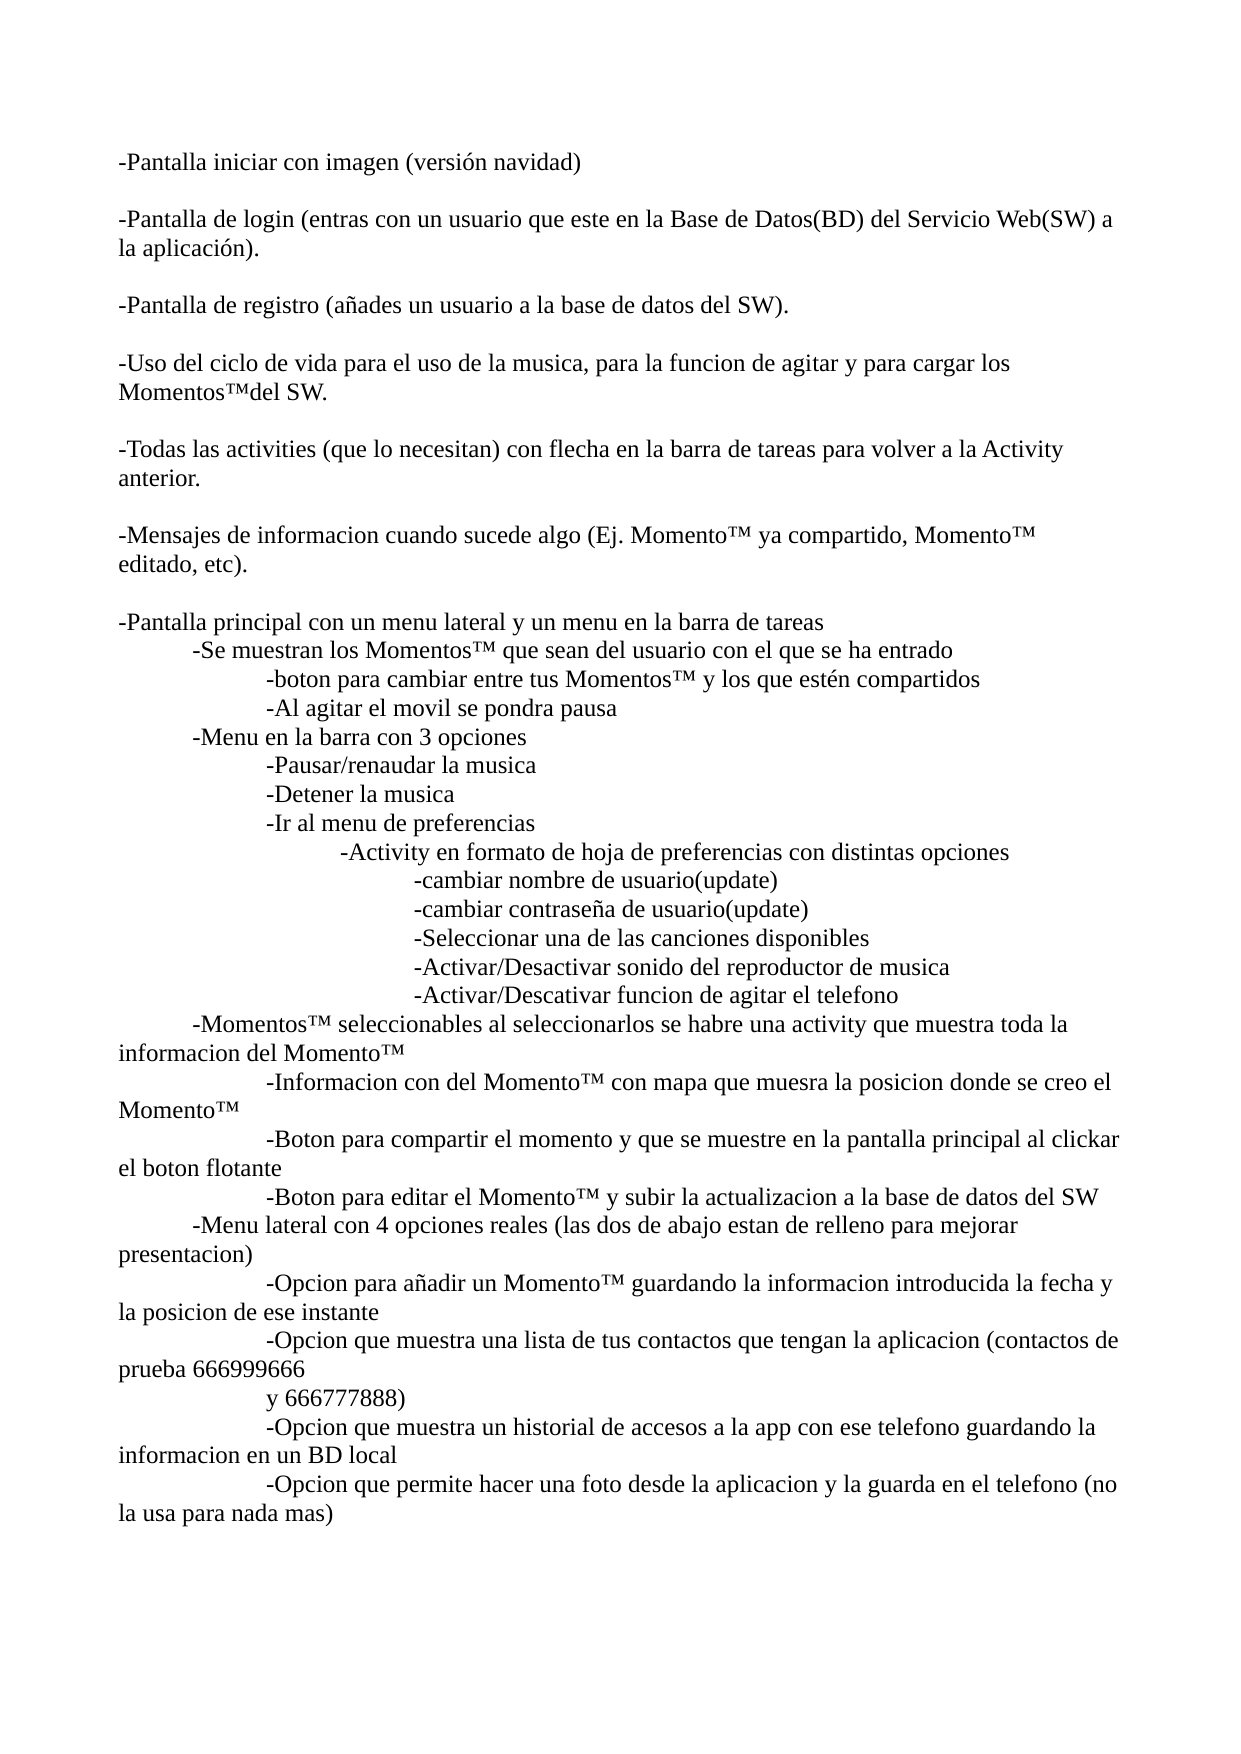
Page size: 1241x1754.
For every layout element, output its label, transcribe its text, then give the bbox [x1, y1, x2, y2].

text -Uso del ciclo de vida para el uso de la musica, para la funcion de agitar y para cargar los Momentos™del SW. [118, 319, 1122, 406]
text -Mensajes de informacion cuando sucede algo (Ej. Momento™ ya compartido, Momento™ editado, etc). [118, 492, 1122, 578]
text -Pantalla principal con un menu lateral y un menu en la barra de tareas -Se muestran los Momentos™ que sean del usuario con el que se ha entrado -boton para cambiar entre tus Momentos™ y los que estén compartidos -Al agitar el movil se pondra pausa -Menu en la barra con 3 opciones -Pausar/renaudar la musica -Detener la musica -Ir al menu de preferencias -Activity en formato de hoja de preferencias con distintas opciones -cambiar nombre de usuario(update) -cambiar contraseña de usuario(update) -Seleccionar una de las canciones disponibles -Activar/Desactivar sonido del reproductor de musica -Activar/Descativar funcion de agitar el telefono -Momentos™ seleccionables al seleccionarlos se habre una activity que muestra toda la informacion del Momento™ -Informacion con del Momento™ con mapa que muesra la posicion donde se creo el Momento™ -Boton para compartir el momento y que se muestre en la pantalla principal al clickar el boton flotante -Boton para editar el Momento™ y subir la actualizacion a la base de datos del SW -Menu lateral con 4 opciones reales (las dos de abajo estan de relleno para mejorar presentacion) -Opcion para añadir un Momento™ guardando la informacion introducida la fecha y la posicion de ese instante -Opcion que muestra una lista de tus contactos que tengan la aplicacion (contactos de prueba 666999666 y 666777888) -Opcion que muestra un historial de accesos a la app con ese telefono guardando la informacion en un BD local -Opcion que permite hacer una foto desde la aplicacion y la guarda en el telefono (no la usa para nada mas) [118, 578, 1122, 1584]
text -Todas las activities (que lo necesitan) con flecha en la barra de tareas para volver a la Activity anterior. [118, 406, 1122, 492]
text -Pantalla de login (entras con un usuario que este en la Base de Datos(BD) del Servicio Web(SW) a la aplicación). [118, 176, 1122, 262]
text -Pantalla de registro (añades un usuario a la base de datos del SW). [118, 262, 1122, 319]
text -Pantalla iniciar con imagen (versión navidad) [118, 147, 1122, 176]
